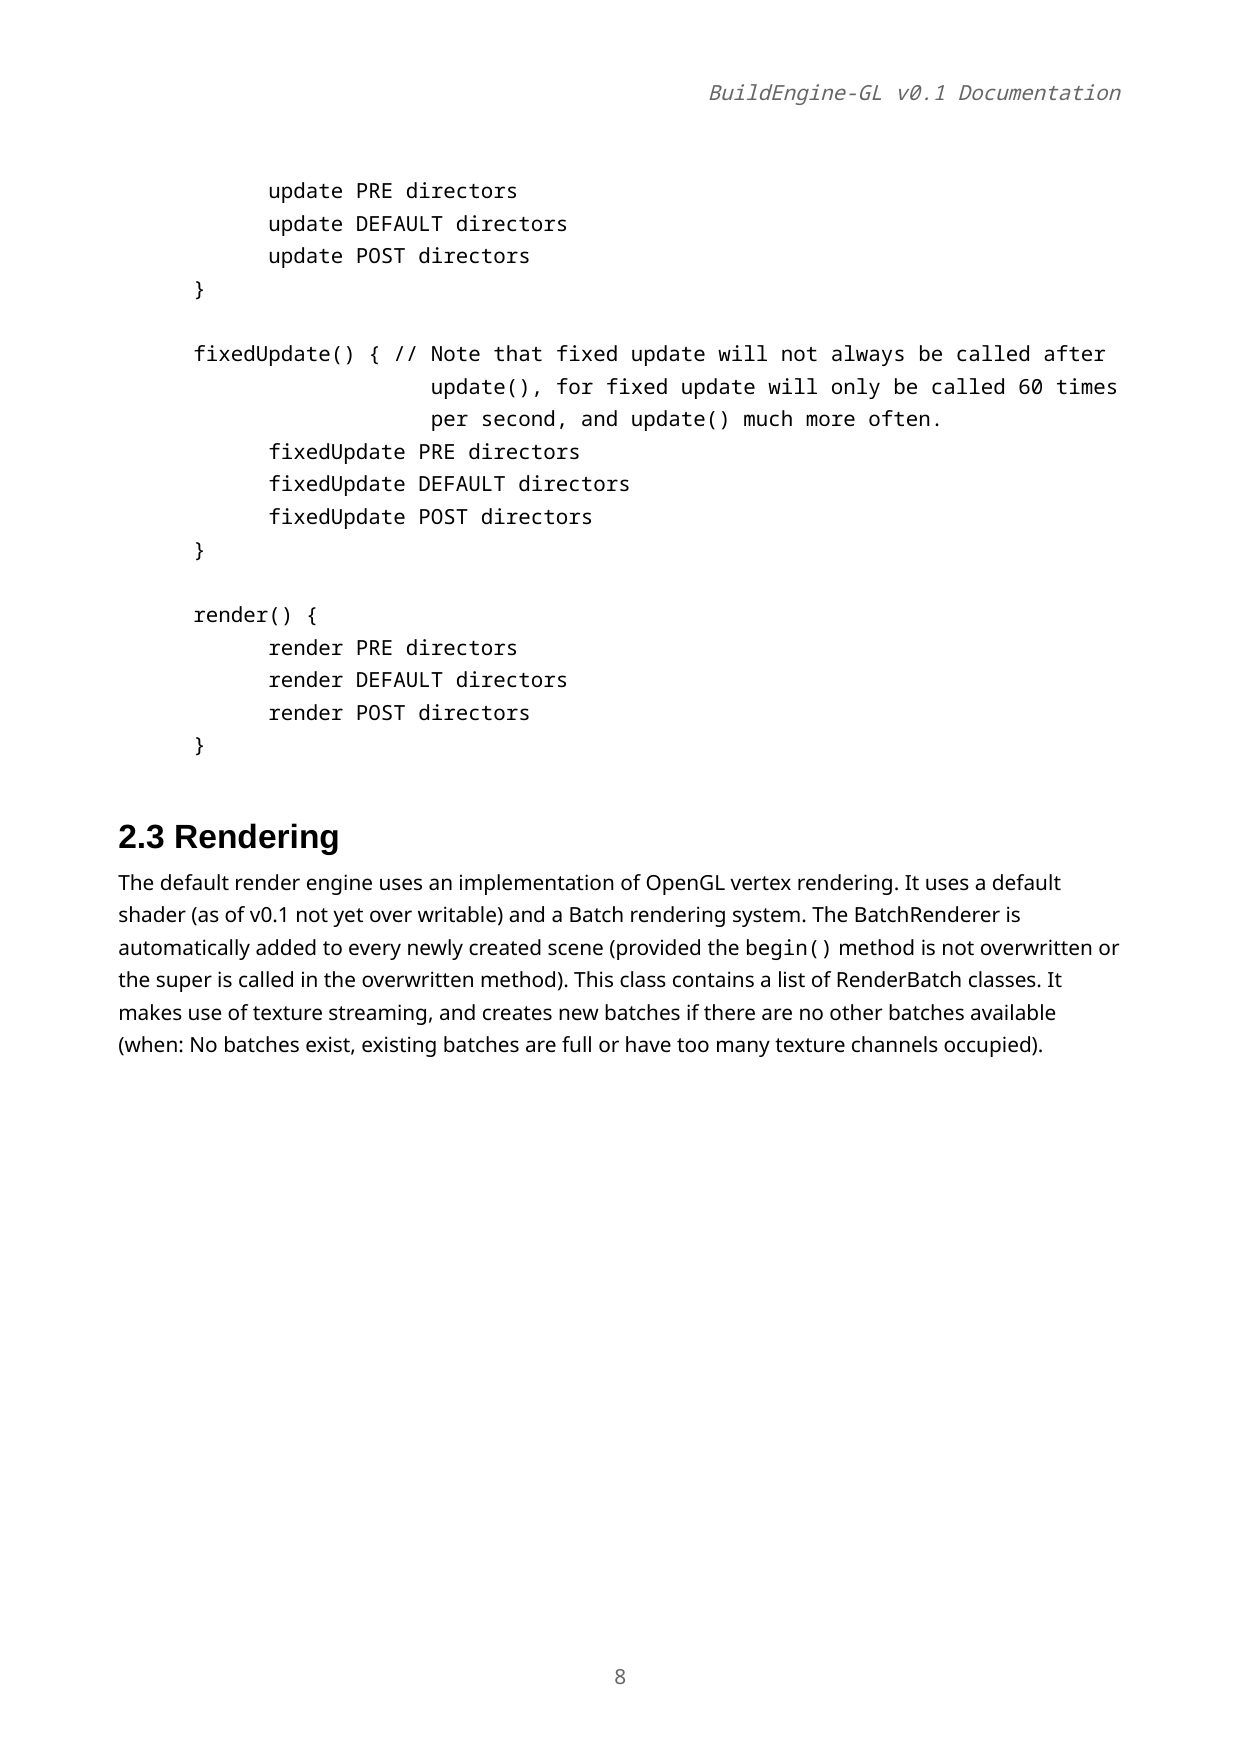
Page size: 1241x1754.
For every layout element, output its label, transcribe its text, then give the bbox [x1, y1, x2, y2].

text fixedUpdate POST directors [118, 502, 1122, 531]
text update DEFAULT directors [118, 209, 1122, 237]
text render PRE directors [118, 633, 1122, 661]
text fixedUpdate() { // Note that fixed update will not always be called after update(), for fixed update will only be called 60 times per second, and update() much more often. [118, 339, 1122, 433]
text render POST directors [118, 698, 1122, 726]
text } [118, 535, 1122, 563]
text } [118, 274, 1122, 302]
text update PRE directors [118, 176, 1122, 204]
text } [118, 730, 1122, 759]
text The default render engine uses an implementation of OpenGL vertex rendering. It uses a default shader (as of v0.1 not yet over writable) and a Batch rendering system. The BatchRenderer is automatically added to every newly created scene (provided the begin() method is not overwritten or the super is called in the overwritten method). This class contains a list of RenderBatch classes. It makes use of texture streaming, and creates new batches if there are no other batches available (when: No batches exist, existing batches are full or have too many texture channels occupied). [118, 868, 1122, 1059]
text update POST directors [118, 241, 1122, 270]
text render() { [118, 600, 1122, 628]
text fixedUpdate DEFAULT directors [118, 469, 1122, 498]
subtitle 2.3 Rendering [118, 816, 1122, 855]
text fixedUpdate PRE directors [118, 437, 1122, 465]
text render DEFAULT directors [118, 665, 1122, 694]
